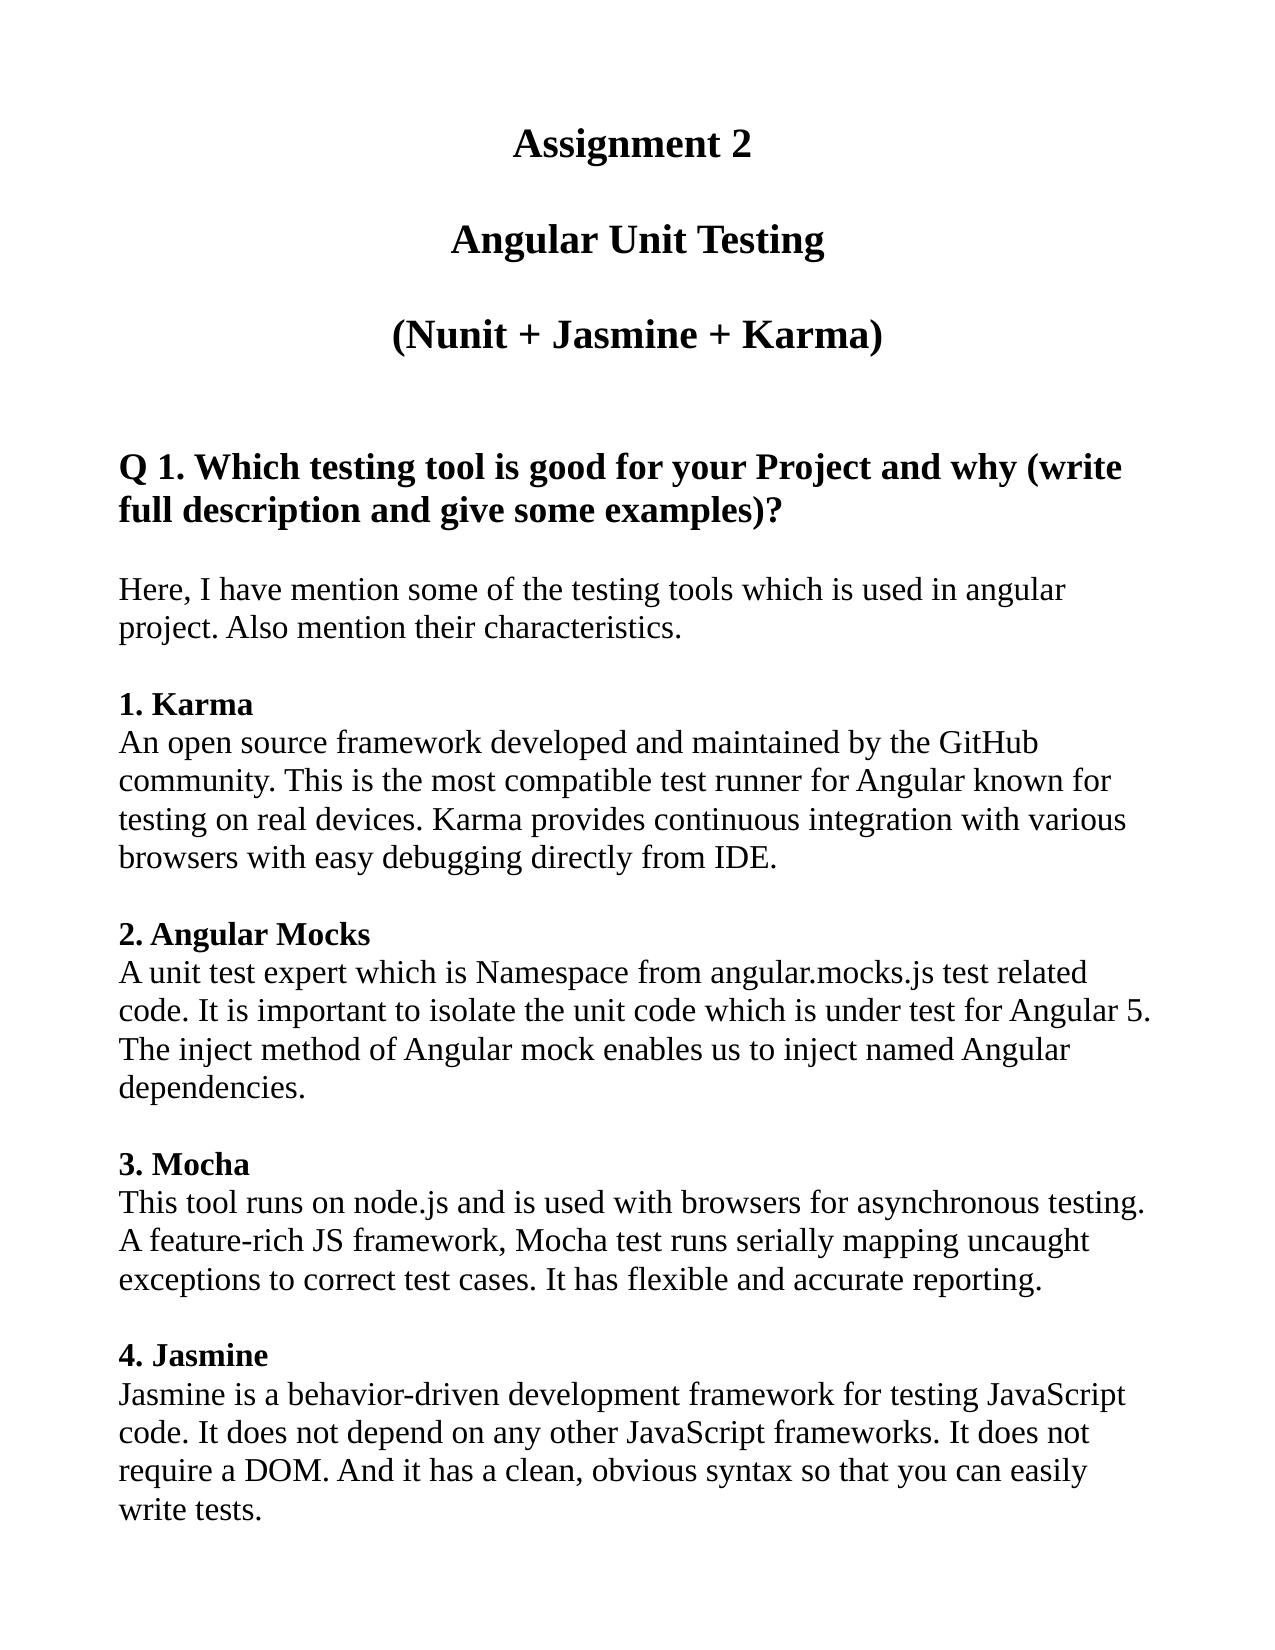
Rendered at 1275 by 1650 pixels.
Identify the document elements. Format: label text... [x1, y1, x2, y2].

text 4. Jasmine [118, 1335, 1157, 1374]
text Jasmine is a behavior-driven development framework for testing JavaScript code. It does not depend on any other JavaScript frameworks. It does not require a DOM. And it has a clean, obvious syntax so that you can easily write tests. [118, 1374, 1157, 1527]
text This tool runs on node.js and is used with browsers for asynchronous testing. A feature-rich JS framework, Mocha test runs serially mapping uncaught exceptions to correct test cases. It has flexible and accurate reporting. [118, 1182, 1157, 1297]
text A unit test expert which is Namespace from angular.mocks.js test related code. It is important to isolate the unit code which is under test for Angular 5. The inject method of Angular mock enables us to inject named Angular dependencies. [118, 952, 1157, 1105]
text Here, I have mention some of the testing tools which is used in angular project. Also mention their characteristics. [118, 569, 1157, 645]
text (Nunit + Jasmine + Karma) [118, 310, 1157, 358]
text Q 1. Which testing tool is good for your Project and why (write full description and give some examples)? [118, 444, 1157, 530]
text Angular Unit Testing [118, 214, 1157, 262]
text Assignment 2 [118, 118, 1157, 166]
text 1. Karma [118, 684, 1157, 722]
text 3. Mocha [118, 1144, 1157, 1182]
text An open source framework developed and maintained by the GitHub community. This is the most compatible test runner for Angular known for testing on real devices. Karma provides continuous integration with various browsers with easy debugging directly from IDE. [118, 722, 1157, 875]
text 2. Angular Mocks [118, 914, 1157, 952]
